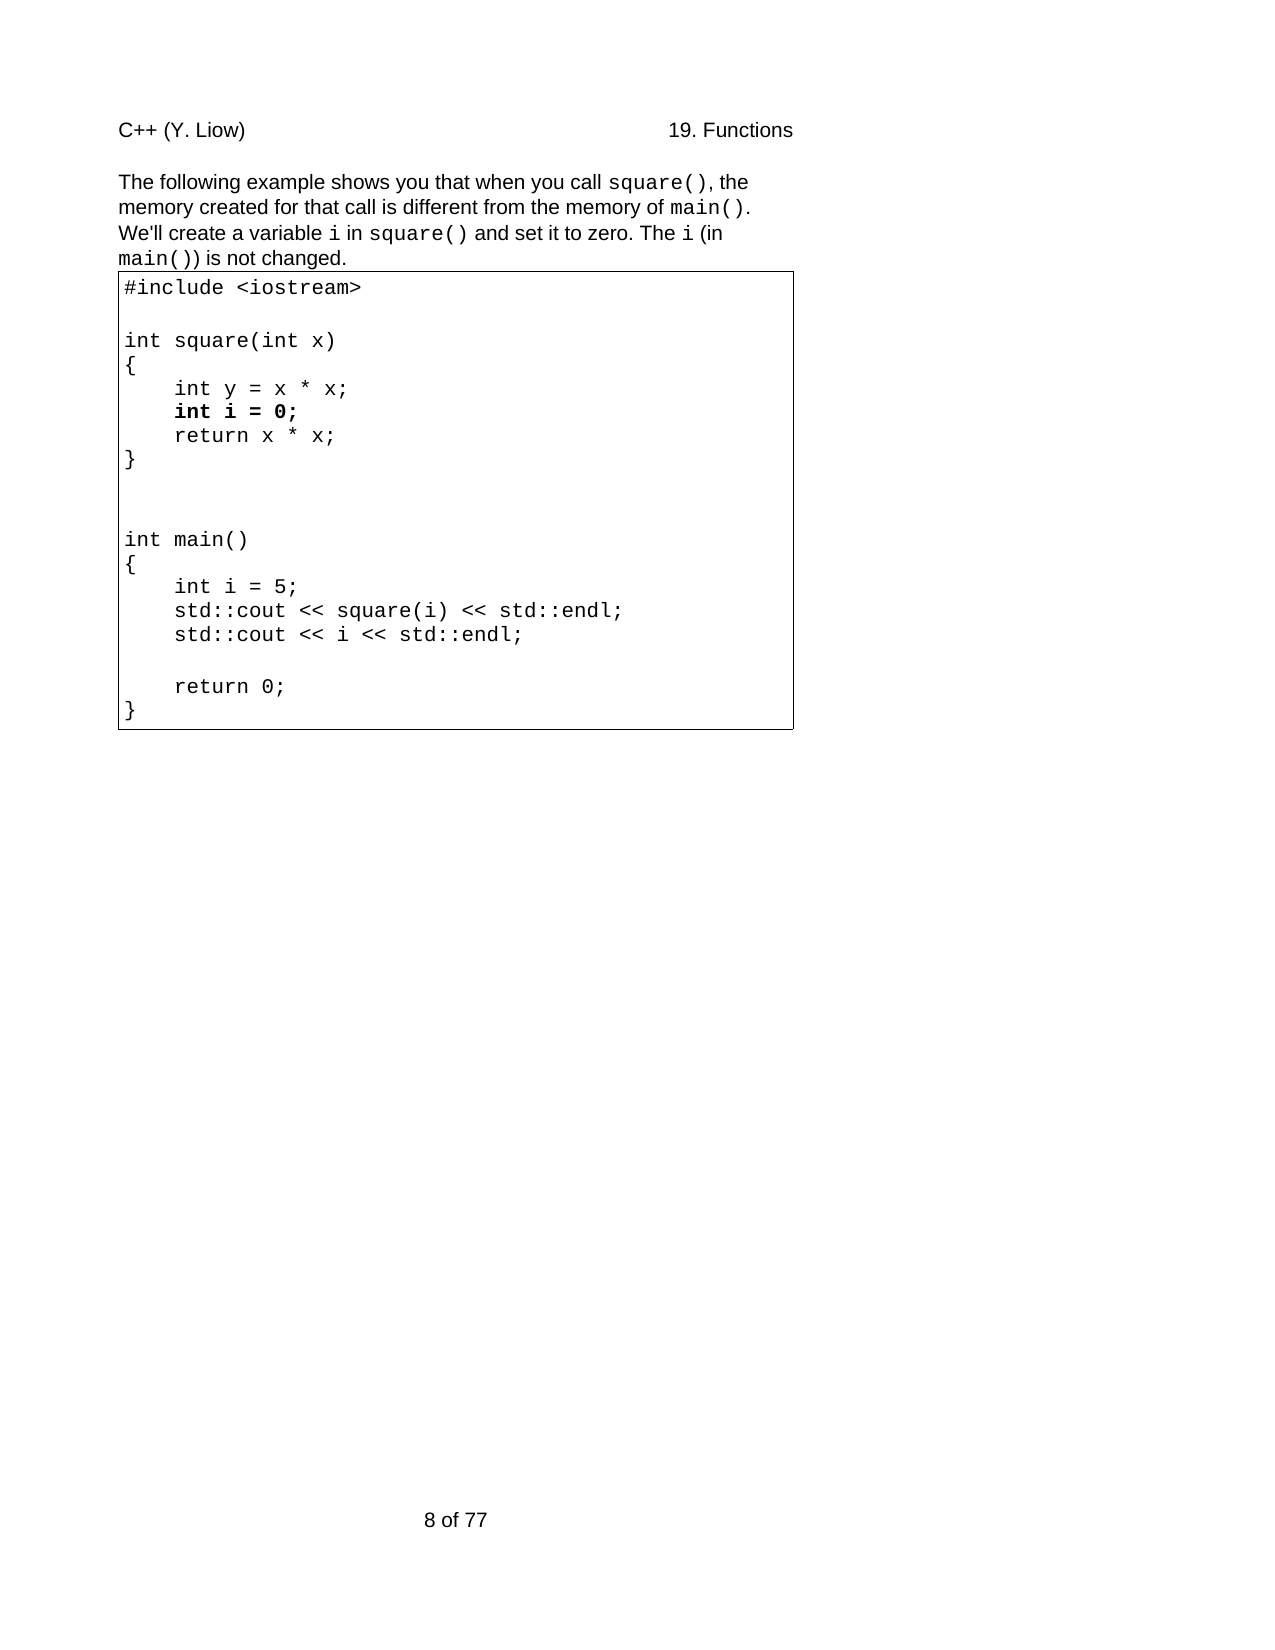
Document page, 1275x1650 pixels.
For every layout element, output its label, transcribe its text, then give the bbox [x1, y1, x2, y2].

text The following example shows you that when you call square(), the memory created for that call is different from the memory of main(). We'll create a variable i in square() and set it to zero. The i (in main()) is not changed. [118, 171, 793, 271]
table_header #include <iostream> int square(int x) { int y = x * x; int i = 0; return x * x; } int main() { int i = 5; std::cout << square(i) << std::endl; std::cout << i << std::endl; return 0; } [119, 272, 793, 729]
